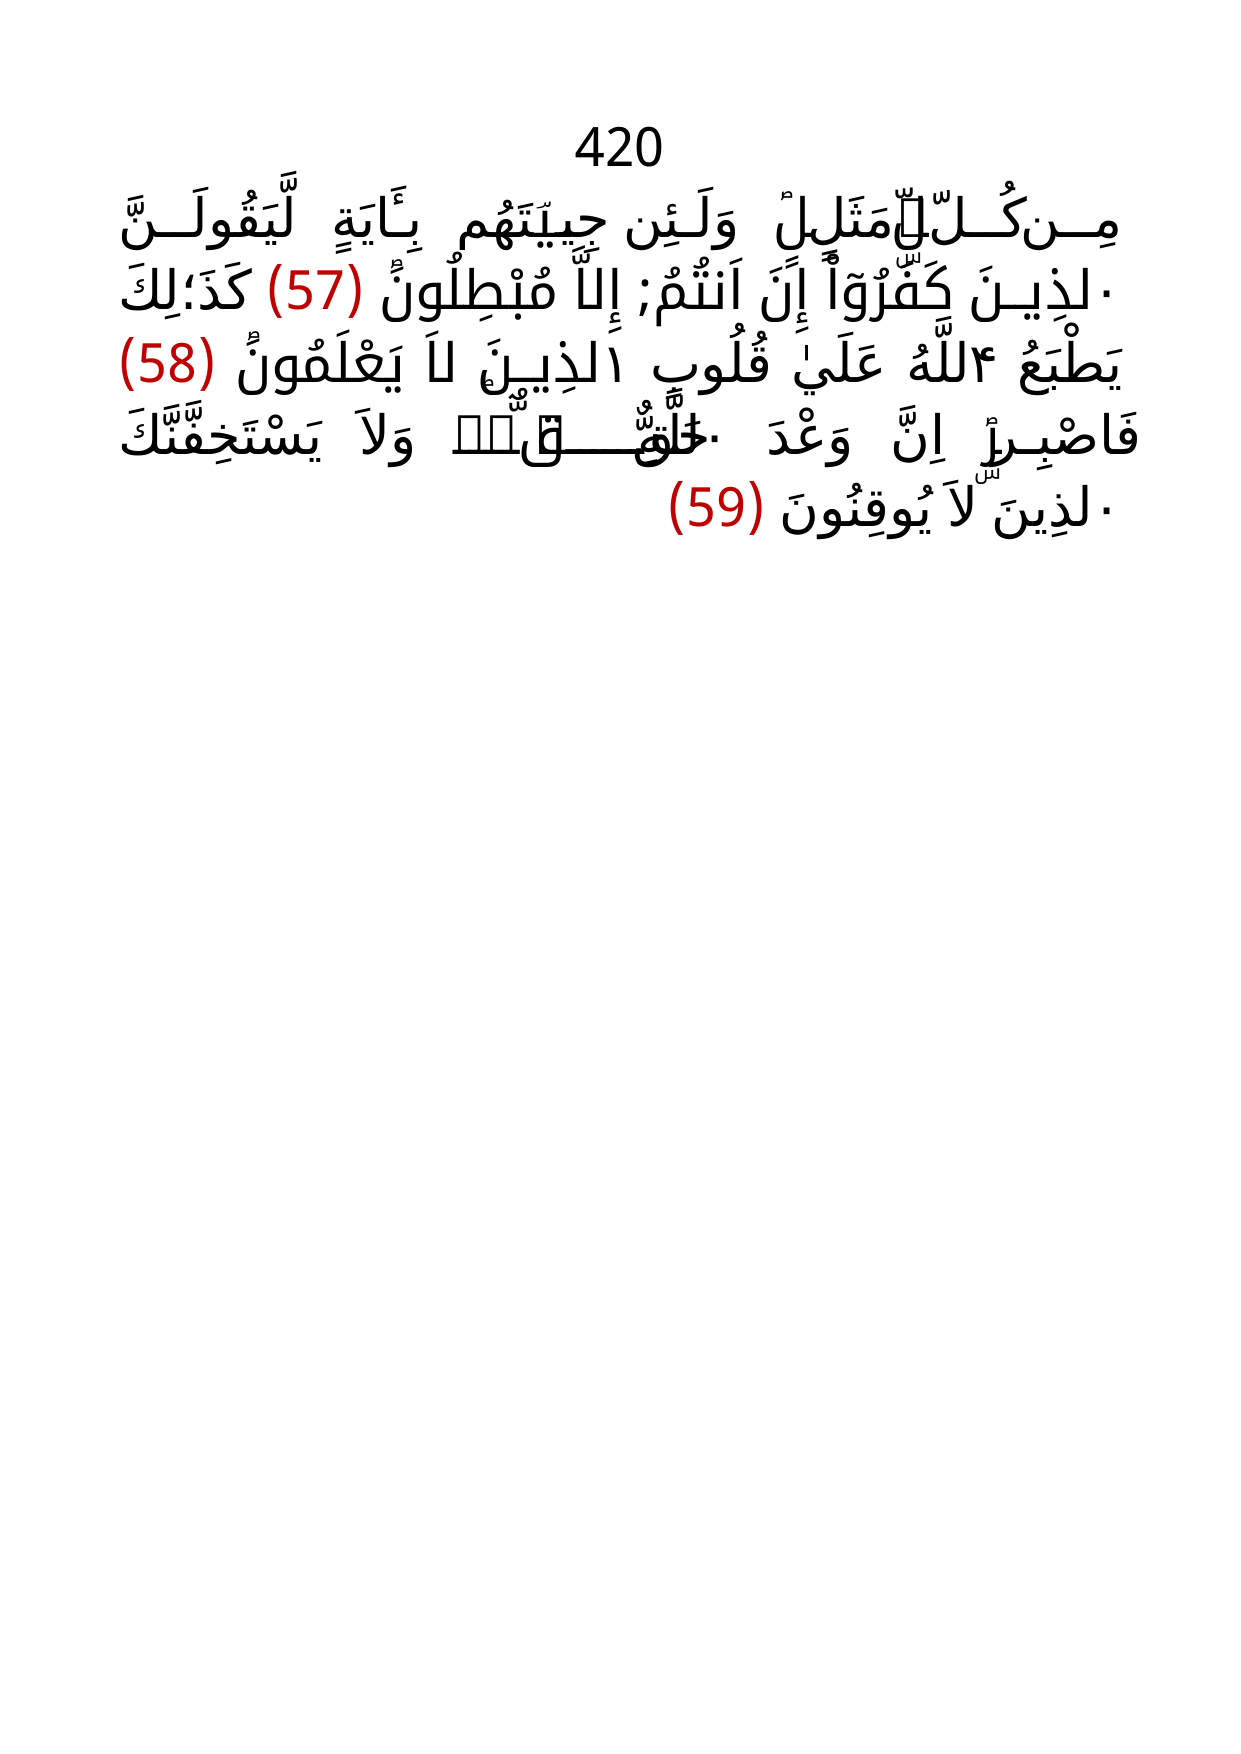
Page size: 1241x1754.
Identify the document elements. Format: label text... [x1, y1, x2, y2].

text 420 [118, 118, 1122, 189]
text مِــن كُــلّۣ مَثَلٍؐ وَلَـئِن جِيؔتَهُم بِـَٔايَةٍ لَّيَقُولَــنَّ ۰لذِيــنَ كَفَرُوٓاْ إِنَ اَنتُمُ; إِلاَّ مُبْطِلُونَؐ (57) كَذَ؛لِكَ يَطْبَعُ ۴للَّهُ عَلَيٰ قُلُوبِ ۱لذِيــنَ لاَ يَعْلَمُونَؐ (58) فَاصْبِـرۣؐ اِنَّ وَعْدَ ۰للَّهِ حَقٌّؐ وَلاَ يَسْتَخِفَّنَّكَ ۰لذِينَ لاَ يُوقِنُونَ (59) [118, 189, 1122, 549]
